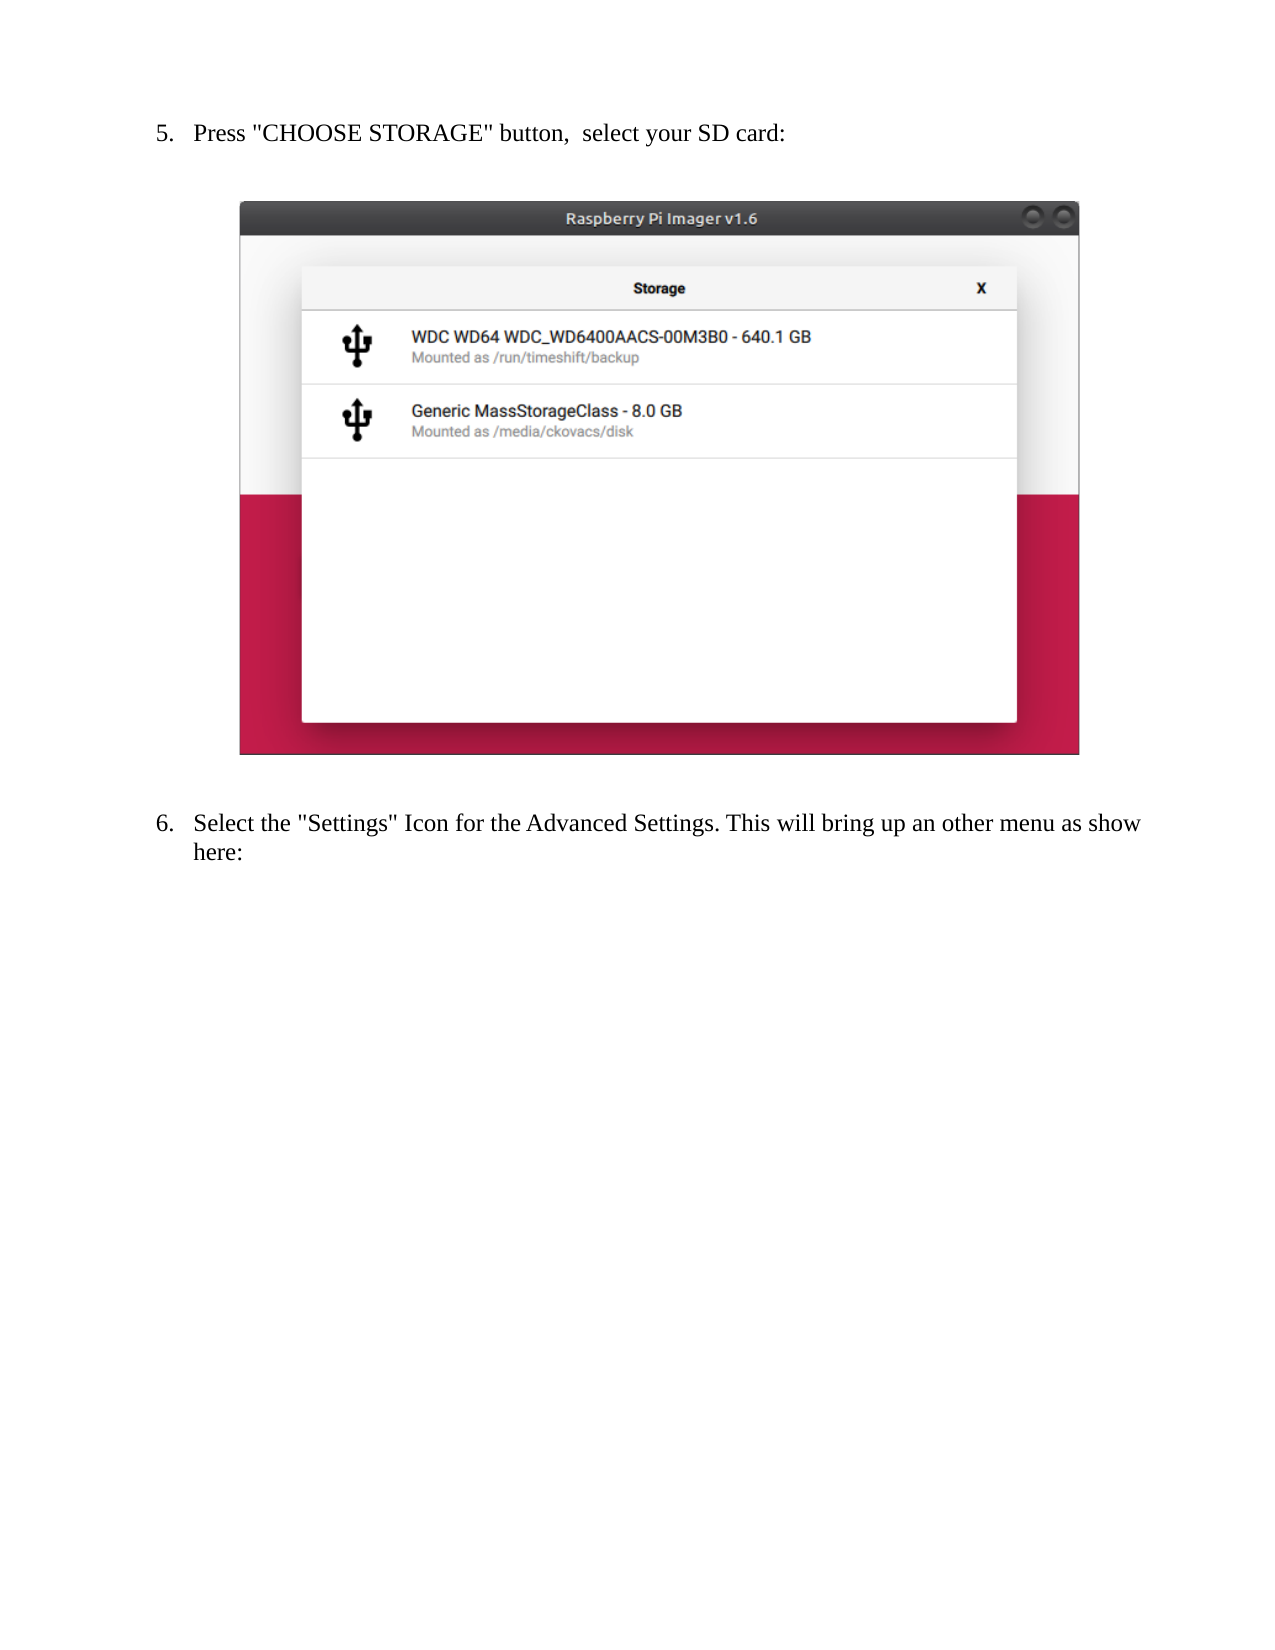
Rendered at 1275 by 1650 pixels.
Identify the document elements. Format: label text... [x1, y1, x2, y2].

picture [239, 201, 1080, 755]
list Press "CHOOSE STORAGE" button, select your SD card: [156, 118, 1157, 147]
list Select the "Settings" Icon for the Advanced Settings. This will bring up an other menu as show here: [156, 808, 1157, 866]
